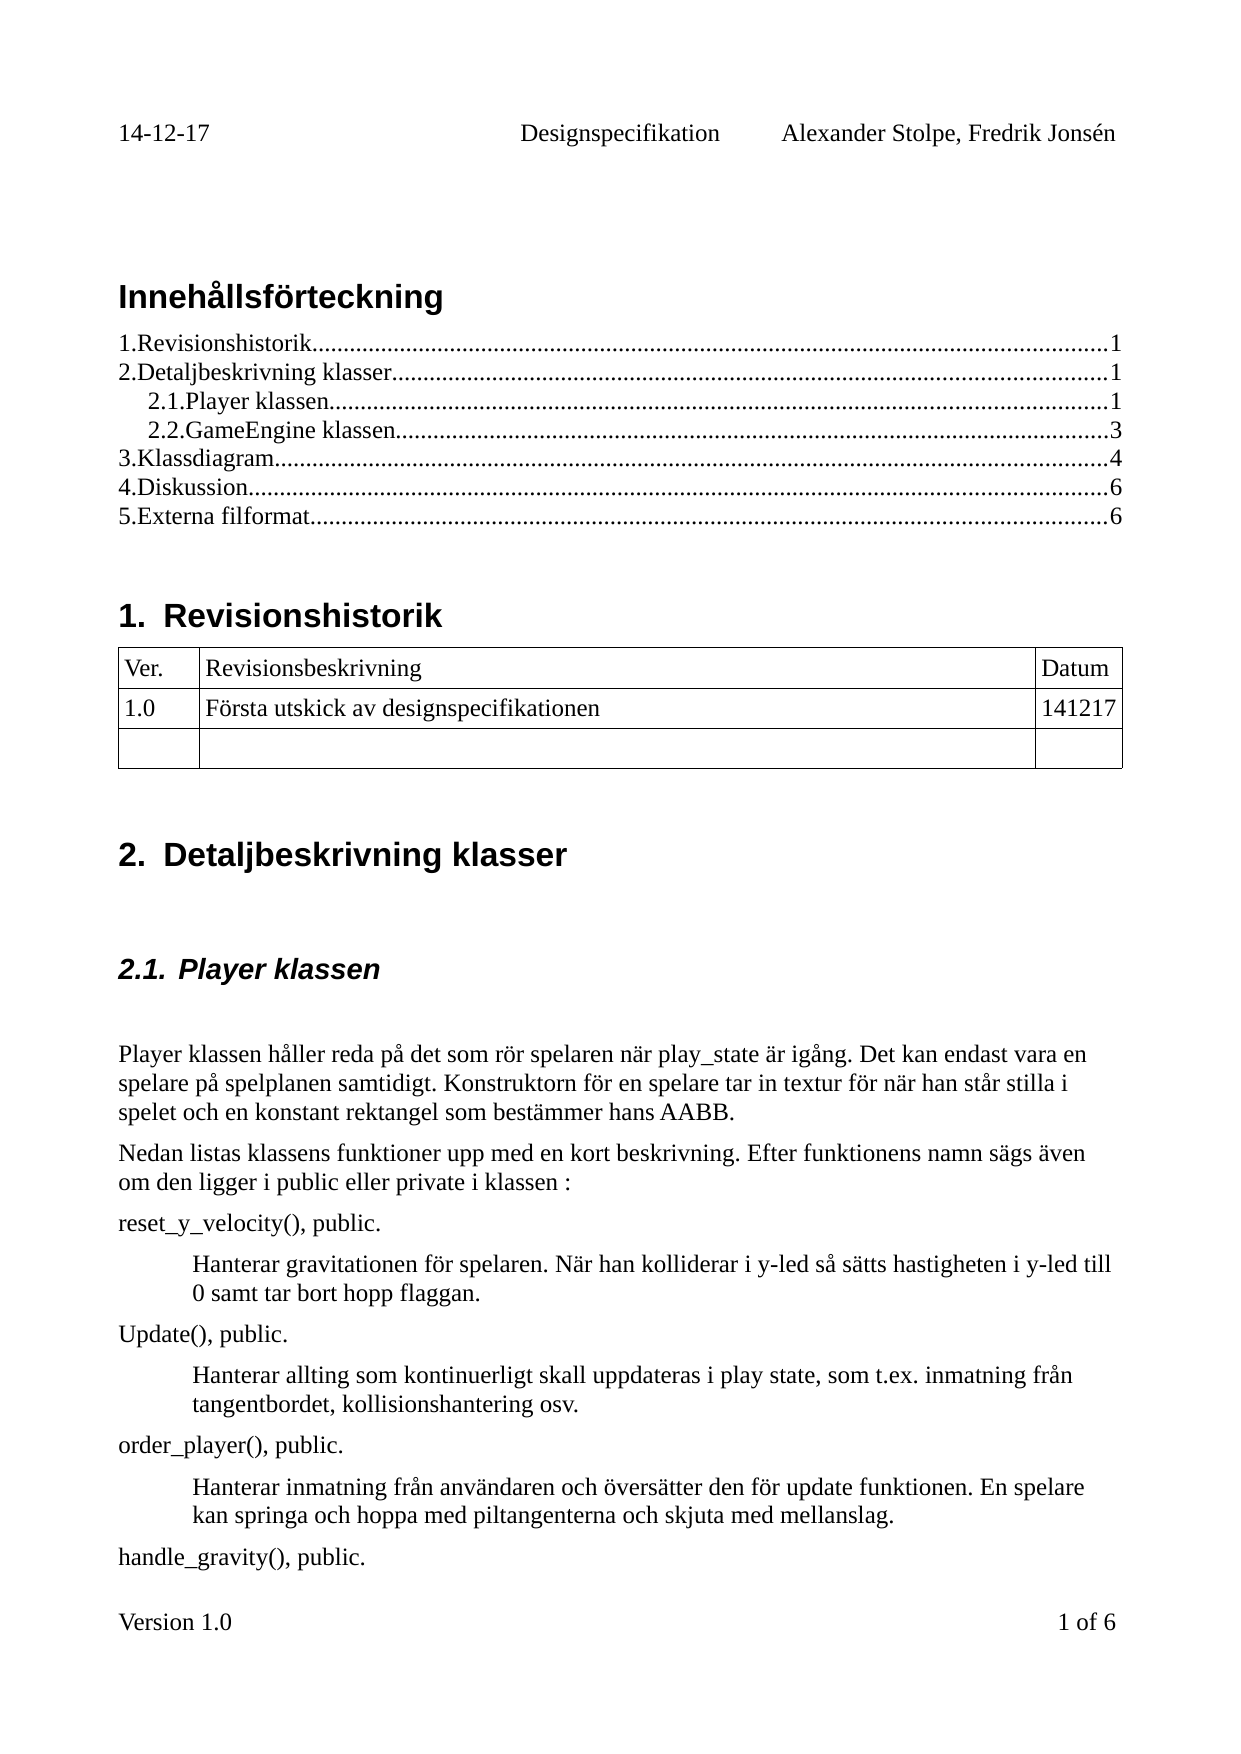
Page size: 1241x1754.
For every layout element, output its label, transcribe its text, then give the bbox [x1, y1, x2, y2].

text 3.Klassdiagram 4 [118, 443, 1122, 472]
subtitle Detaljbeskrivning klasser [118, 834, 1122, 873]
subtitle Player klassen [118, 952, 1122, 985]
table_cell Första utskick av designspecifikationen [200, 689, 1035, 728]
text Hanterar allting som kontinuerligt skall uppdateras i play state, som t.ex. inmatning från tangentbordet, kollisionshantering osv. [118, 1360, 1122, 1418]
text 2.Detaljbeskrivning klasser 1 [118, 357, 1122, 386]
table_cell [200, 729, 1035, 768]
text 2.1.Player klassen 1 [148, 386, 1122, 415]
subtitle Innehållsförteckning [118, 277, 1122, 316]
text Hanterar gravitationen för spelaren. När han kolliderar i y-led så sätts hastigheten i y-led till 0 samt tar bort hopp flaggan. [118, 1249, 1122, 1307]
table_cell [119, 729, 199, 768]
text order_player(), public. [118, 1430, 1122, 1459]
table_header Datum [1036, 648, 1122, 687]
table_cell 1.0 [119, 689, 199, 728]
text Update(), public. [118, 1319, 1122, 1348]
text 4.Diskussion 6 [118, 472, 1122, 501]
text 2.2.GameEngine klassen 3 [148, 415, 1122, 443]
table_cell [1036, 729, 1122, 768]
text 1.Revisionshistorik 1 [118, 328, 1122, 357]
text handle_gravity(), public. [118, 1542, 1122, 1570]
table_header Ver. [119, 648, 199, 687]
text Player klassen håller reda på det som rör spelaren när play_state är igång. Det kan endast vara en spelare på spelplanen samtidigt. Konstruktorn för en spelare tar in textur för när han står stilla i spelet och en konstant rektangel som bestämmer hans AABB. [118, 1039, 1122, 1125]
table_header Revisionsbeskrivning [200, 648, 1035, 687]
subtitle Revisionshistorik [118, 596, 1122, 634]
text 5.Externa filformat 6 [118, 501, 1122, 530]
table_cell 141217 [1036, 689, 1122, 728]
text reset_y_velocity(), public. [118, 1208, 1122, 1237]
text Hanterar inmatning från användaren och översätter den för update funktionen. En spelare kan springa och hoppa med piltangenterna och skjuta med mellanslag. [118, 1472, 1122, 1529]
text Nedan listas klassens funktioner upp med en kort beskrivning. Efter funktionens namn sägs även om den ligger i public eller private i klassen : [118, 1138, 1122, 1195]
